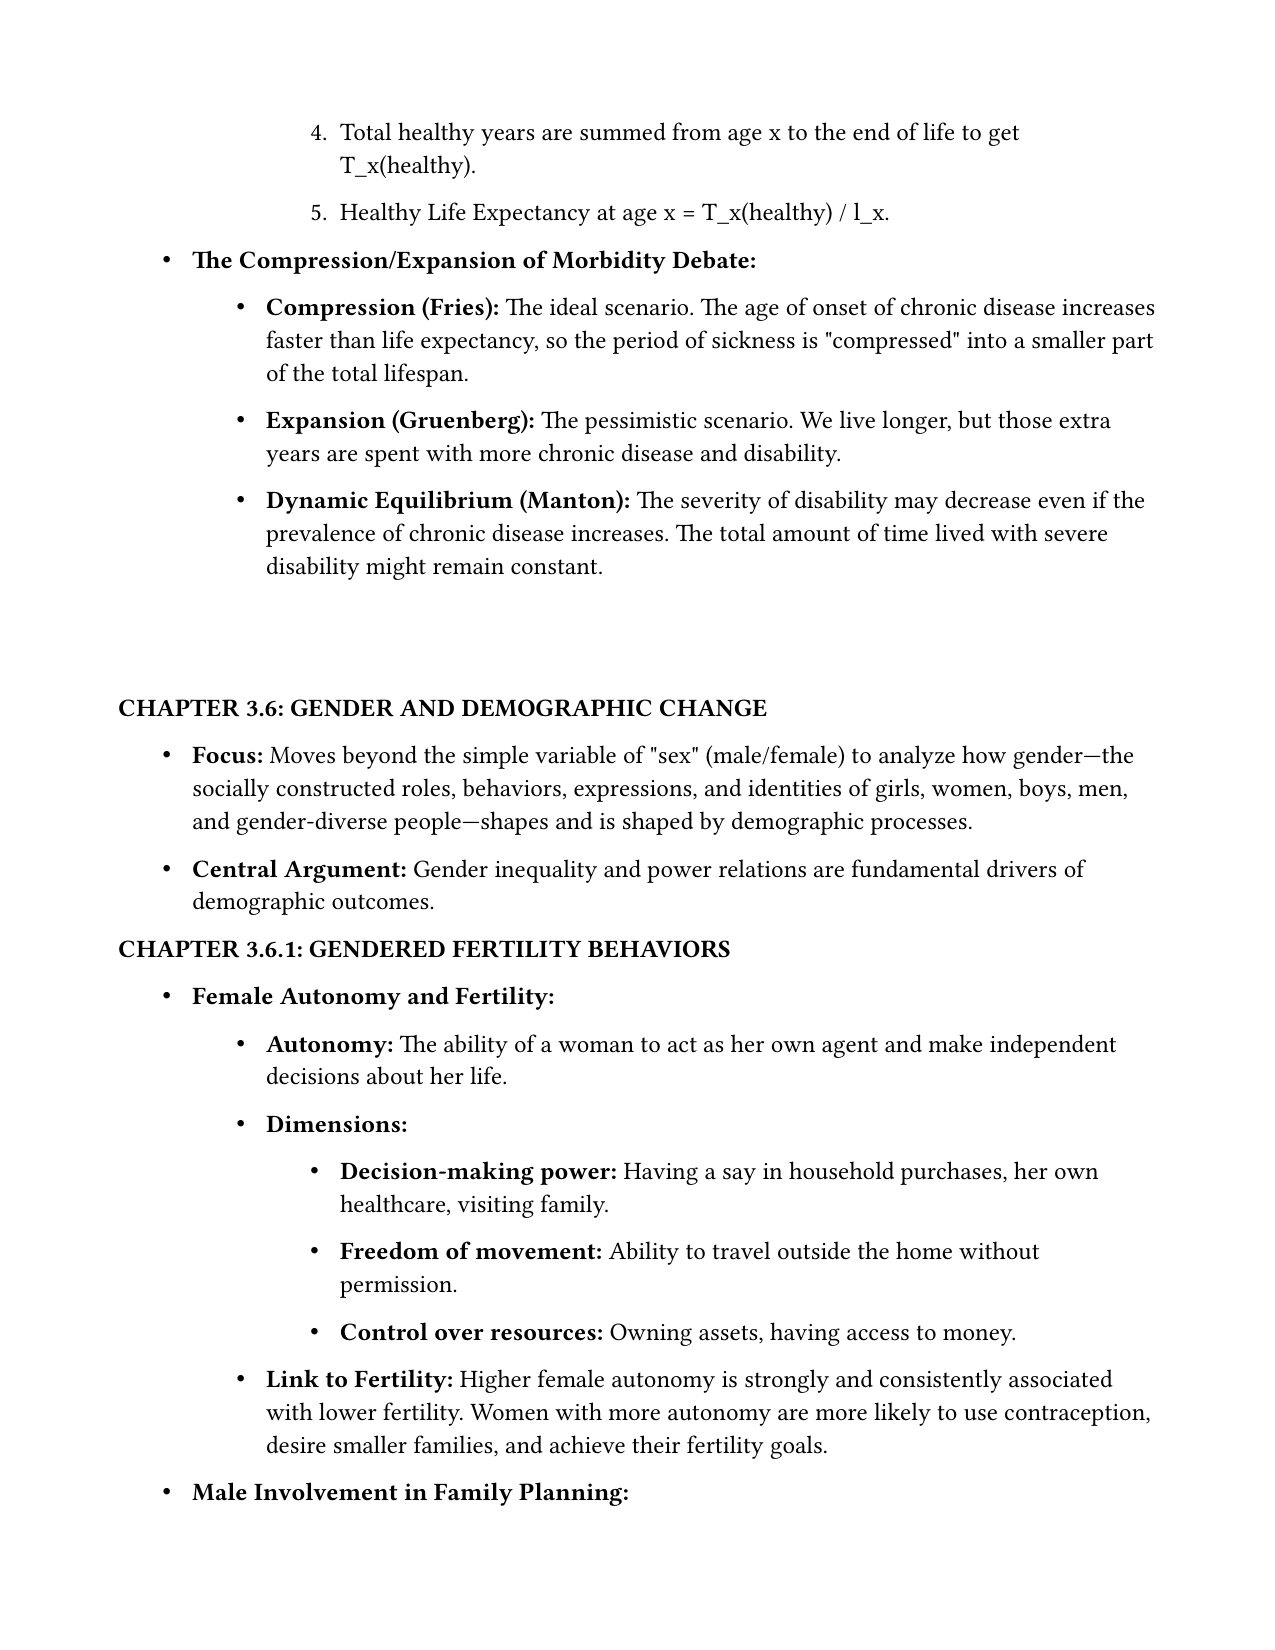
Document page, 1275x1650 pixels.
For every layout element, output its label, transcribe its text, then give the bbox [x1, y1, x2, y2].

list Compression (Fries): The ideal scenario. The age of onset of chronic disease increases faster than life expectancy, so the period of sickness is "compressed" into a smaller part of the total lifespan. [236, 293, 1157, 387]
list The Compression/Expansion of Morbidity Debate: [162, 246, 1157, 274]
list Total healthy years are summed from age x to the end of life to get T_x(healthy). [310, 118, 1157, 179]
list Central Argument: Gender inequality and power relations are fundamental drivers of demographic outcomes. [162, 854, 1157, 916]
list Male Involvement in Family Planning: [162, 1478, 1157, 1507]
list Freedom of movement: Ability to travel outside the home without permission. [310, 1237, 1157, 1299]
list Autonomy: The ability of a woman to act as her own agent and make independent decisions about her life. [236, 1029, 1157, 1091]
list Control over resources: Owning assets, having access to money. [310, 1318, 1157, 1346]
list Female Autonomy and Fertility: [162, 982, 1157, 1011]
list Link to Fertility: Higher female autonomy is strongly and consistently associated with lower fertility. Women with more autonomy are more likely to use contraception, desire smaller families, and achieve their fertility goals. [236, 1365, 1157, 1459]
list Dimensions: [236, 1110, 1157, 1138]
list Decision-making power: Having a say in household purchases, her own healthcare, visiting family. [310, 1157, 1157, 1218]
list Healthy Life Expectancy at age x = T_x(healthy) / l_x. [310, 198, 1157, 227]
text CHAPTER 3.6.1: GENDERED FERTILITY BEHAVIORS [118, 935, 1157, 963]
list Focus: Moves beyond the simple variable of "sex" (male/female) to analyze how gender—the socially constructed roles, behaviors, expressions, and identities of girls, women, boys, men, and gender-diverse people—shapes and is shaped by demographic processes. [162, 742, 1157, 836]
list Dynamic Equilibrium (Manton): The severity of disability may decrease even if the prevalence of chronic disease increases. The total amount of time lived with severe disability might remain constant. [236, 486, 1157, 581]
text CHAPTER 3.6: GENDER AND DEMOGRAPHIC CHANGE [118, 694, 1157, 723]
list Expansion (Gruenberg): The pessimistic scenario. We live longer, but those extra years are spent with more chronic disease and disability. [236, 406, 1157, 467]
